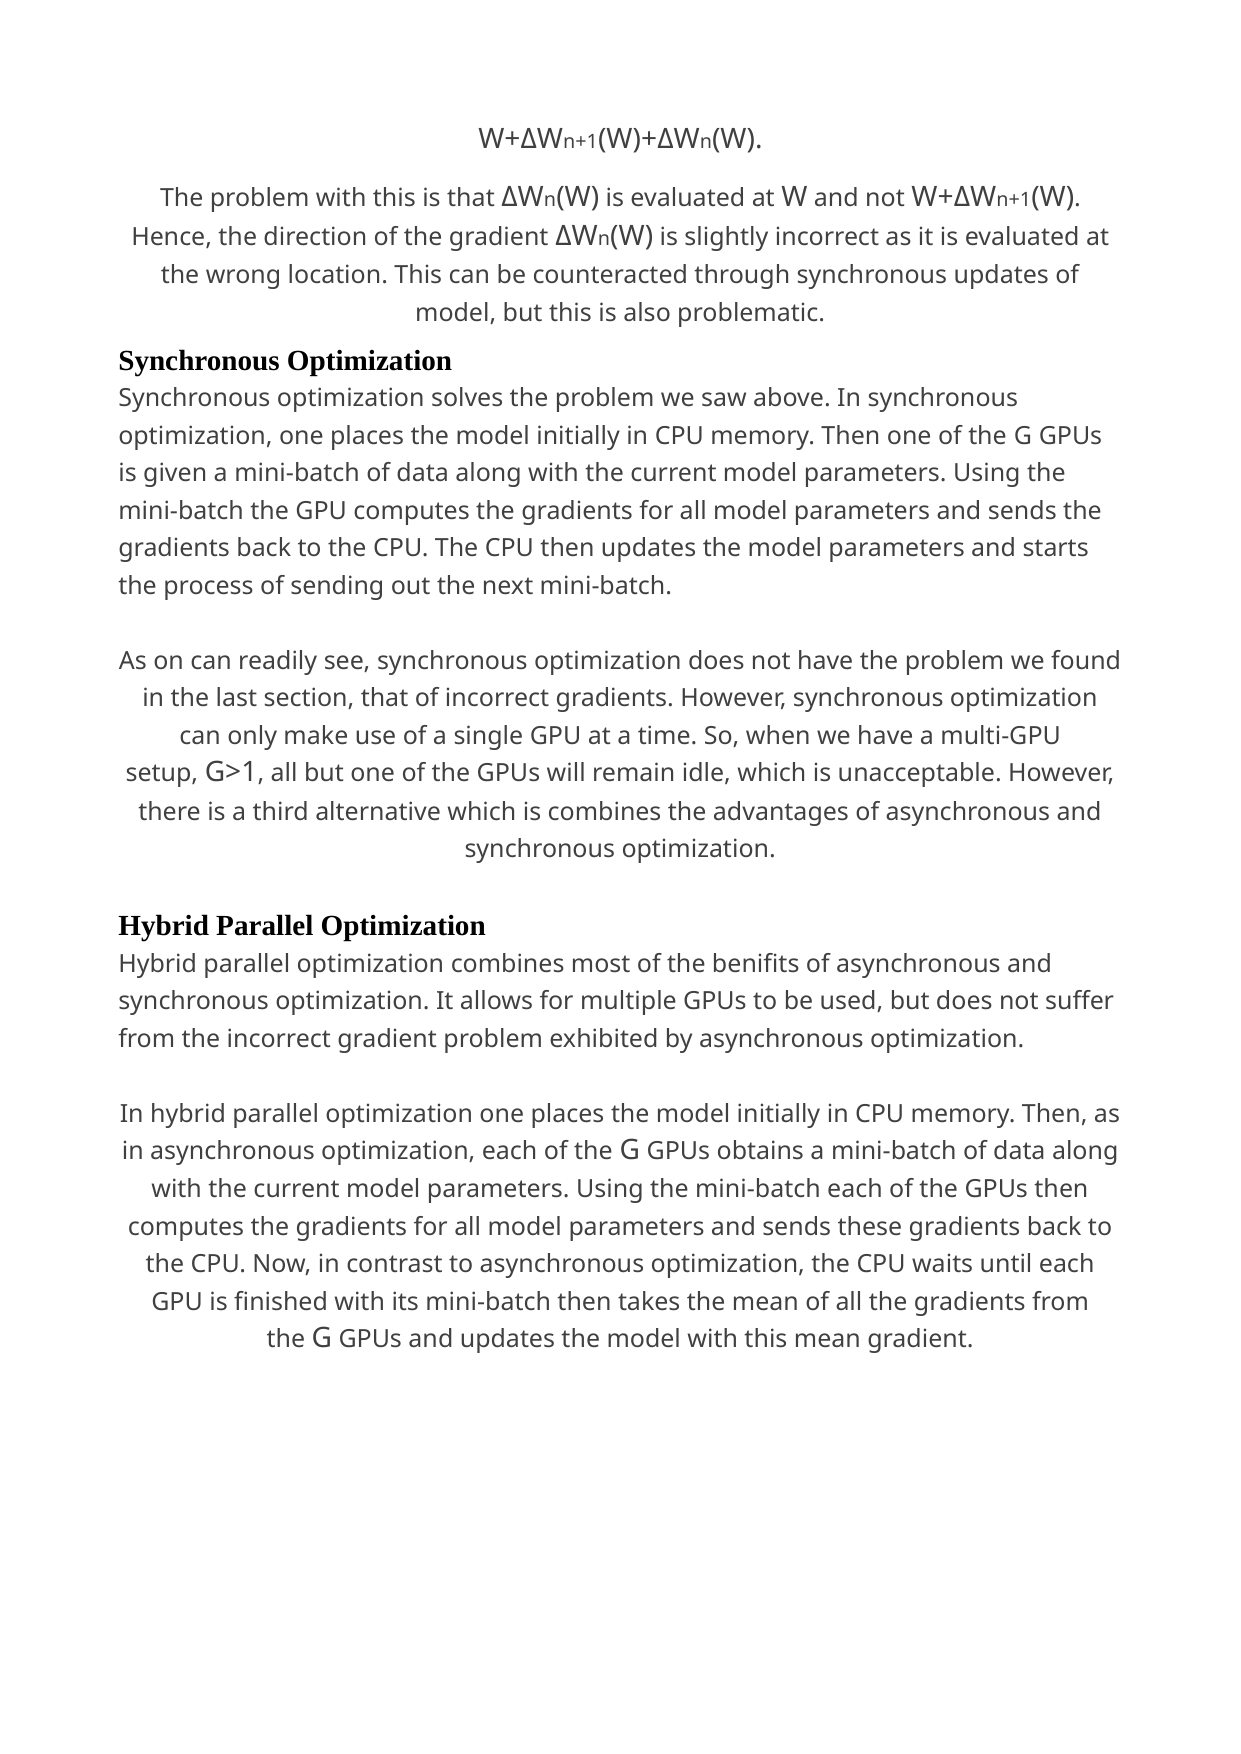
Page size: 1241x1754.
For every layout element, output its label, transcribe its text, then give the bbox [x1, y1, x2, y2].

text The problem with this is that ΔWn(W) is evaluated at W and not W+ΔWn+1(W). Hence, the direction of the gradient ΔWn(W) is slightly incorrect as it is evaluated at the wrong location. This can be counteracted through synchronous updates of model, but this is also problematic. [118, 177, 1122, 328]
text Hybrid parallel optimization combines most of the benifits of asynchronous and synchronous optimization. It allows for multiple GPUs to be used, but does not suffer from the incorrect gradient problem exhibited by asynchronous optimization. [118, 942, 1122, 1054]
text Synchronous optimization solves the problem we saw above. In synchronous optimization, one places the model initially in CPU memory. Then one of the G GPUs is given a mini-batch of data along with the current model parameters. Using the mini-batch the GPU computes the gradients for all model parameters and sends the gradients back to the CPU. The CPU then updates the model parameters and starts the process of sending out the next mini-batch. [118, 377, 1122, 602]
subtitle Synchronous Optimization [118, 343, 1122, 377]
text As on can readily see, synchronous optimization does not have the problem we found in the last section, that of incorrect gradients. However, synchronous optimization can only make use of a single GPU at a time. So, when we have a multi-GPU setup, G>1, all but one of the GPUs will remain idle, which is unacceptable. However, there is a third alternative which is combines the advantages of asynchronous and synchronous optimization. [118, 639, 1122, 865]
subtitle Hybrid Parallel Optimization [118, 908, 1122, 942]
text W+ΔWn+1(W)+ΔWn(W). [118, 118, 1122, 156]
text In hybrid parallel optimization one places the model initially in CPU memory. Then, as in asynchronous optimization, each of the G GPUs obtains a mini-batch of data along with the current model parameters. Using the mini-batch each of the GPUs then computes the gradients for all model parameters and sends these gradients back to the CPU. Now, in contrast to asynchronous optimization, the CPU waits until each GPU is finished with its mini-batch then takes the mean of all the gradients from the G GPUs and updates the model with this mean gradient. [118, 1092, 1122, 1356]
